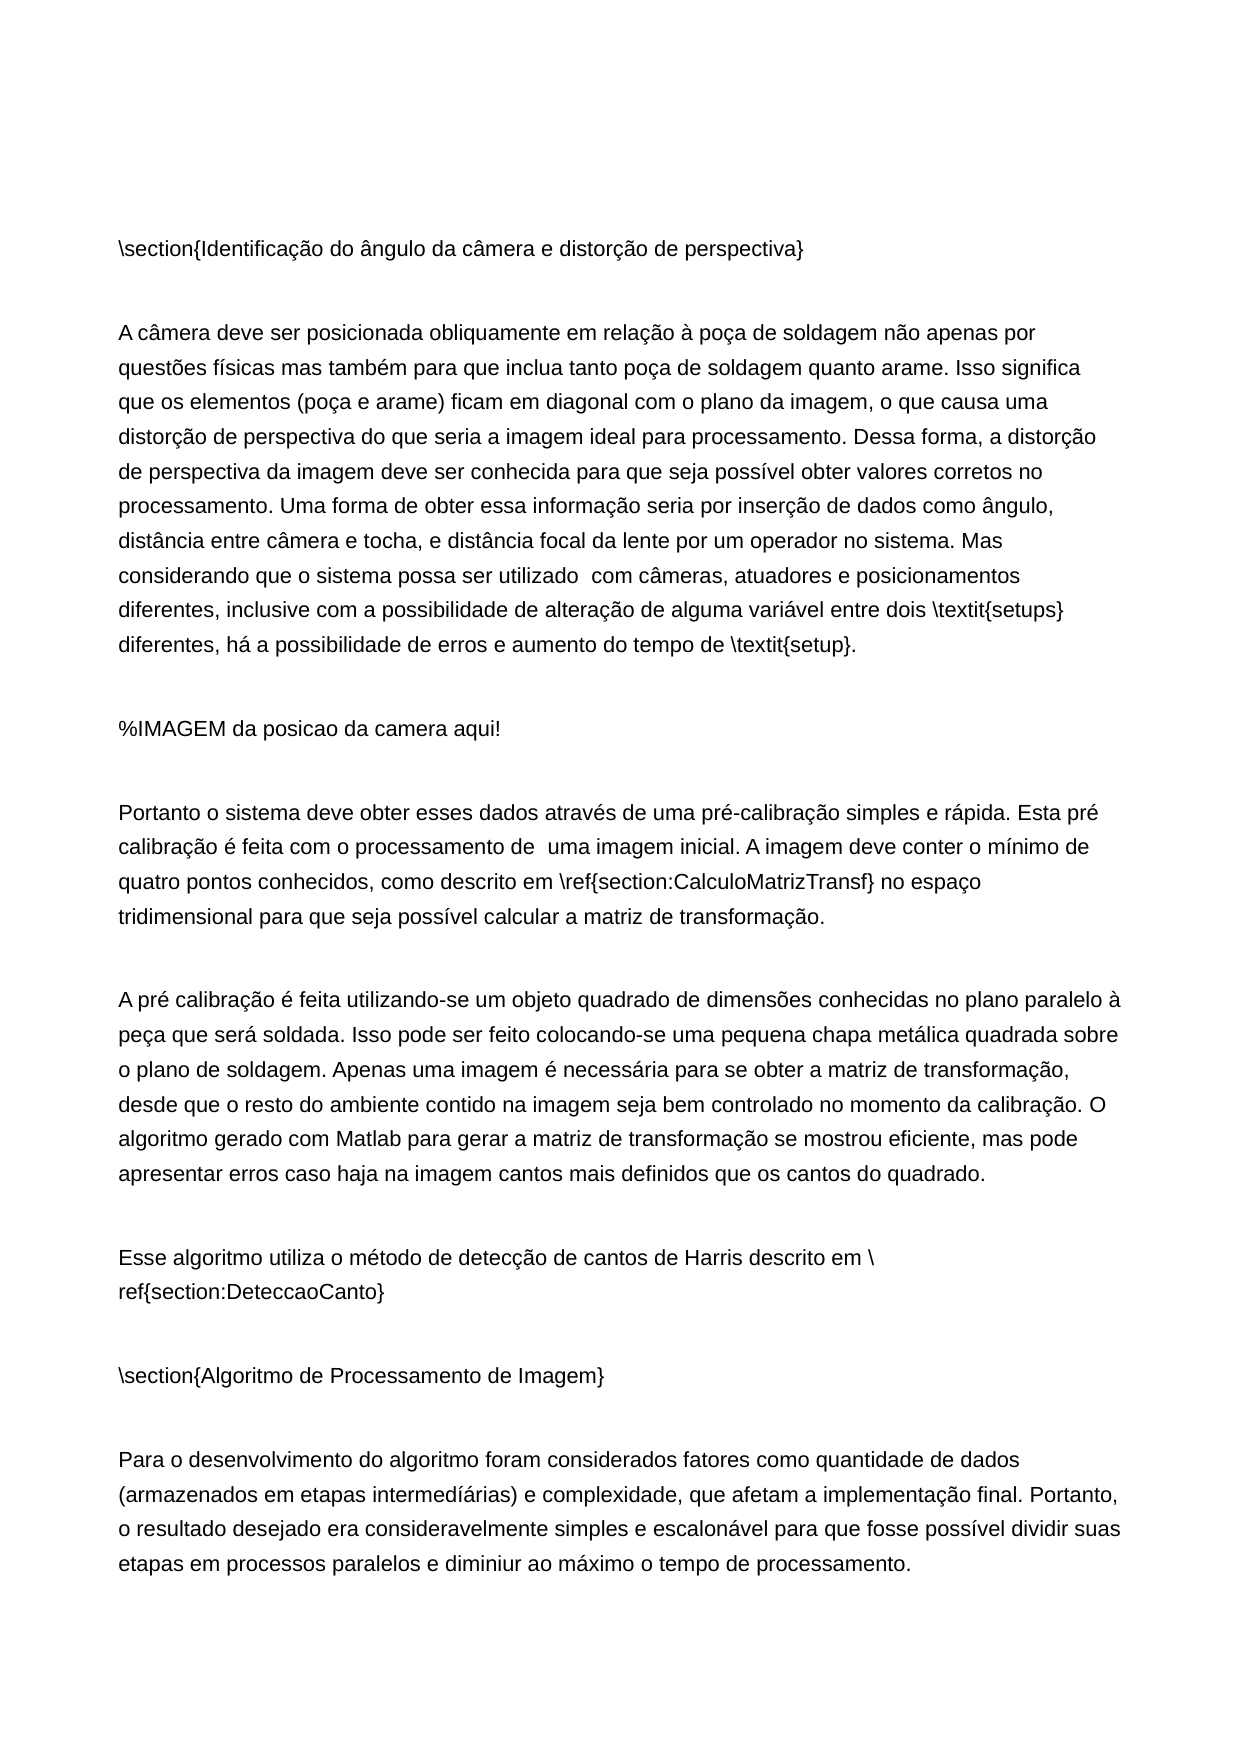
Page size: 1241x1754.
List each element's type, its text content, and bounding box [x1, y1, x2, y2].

text Esse algoritmo utiliza o método de detecção de cantos de Harris descrito em \ref{section:DeteccaoCanto} [118, 1244, 1122, 1304]
text A pré calibração é feita utilizando-se um objeto quadrado de dimensões conhecidas no plano paralelo à peça que será soldada. Isso pode ser feito colocando-se uma pequena chapa metálica quadrada sobre o plano de soldagem. Apenas uma imagem é necessária para se obter a matriz de transformação, desde que o resto do ambiente contido na imagem seja bem controlado no momento da calibração. O algoritmo gerado com Matlab para gerar a matriz de transformação se mostrou eficiente, mas pode apresentar erros caso haja na imagem cantos mais definidos que os cantos do quadrado. [118, 987, 1122, 1186]
text %IMAGEM da posicao da camera aqui! [118, 716, 1122, 741]
text A câmera deve ser posicionada obliquamente em relação à poça de soldagem não apenas por questões físicas mas também para que inclua tanto poça de soldagem quanto arame. Isso significa que os elementos (poça e arame) ficam em diagonal com o plano da imagem, o que causa uma distorção de perspectiva do que seria a imagem ideal para processamento. Dessa forma, a distorção de perspectiva da imagem deve ser conhecida para que seja possível obter valores corretos no processamento. Uma forma de obter essa informação seria por inserção de dados como ângulo, distância entre câmera e tocha, e distância focal da lente por um operador no sistema. Mas considerando que o sistema possa ser utilizado com câmeras, atuadores e posicionamentos diferentes, inclusive com a possibilidade de alteração de alguma variável entre dois \textit{setups} diferentes, há a possibilidade de erros e aumento do tempo de \textit{setup}. [118, 320, 1122, 657]
text \section{Algoritmo de Processamento de Imagem} [118, 1363, 1122, 1388]
text Portanto o sistema deve obter esses dados através de uma pré-calibração simples e rápida. Esta pré calibração é feita com o processamento de uma imagem inicial. A imagem deve conter o mínimo de quatro pontos conhecidos, como descrito em \ref{section:CalculoMatrizTransf} no espaço tridimensional para que seja possível calcular a matriz de transformação. [118, 799, 1122, 929]
text \section{Identificação do ângulo da câmera e distorção de perspectiva} [118, 236, 1122, 261]
text Para o desenvolvimento do algoritmo foram considerados fatores como quantidade de dados (armazenados em etapas intermedíárias) e complexidade, que afetam a implementação final. Portanto, o resultado desejado era consideravelmente simples e escalonável para que fosse possível dividir suas etapas em processos paralelos e diminiur ao máximo o tempo de processamento. [118, 1447, 1122, 1576]
